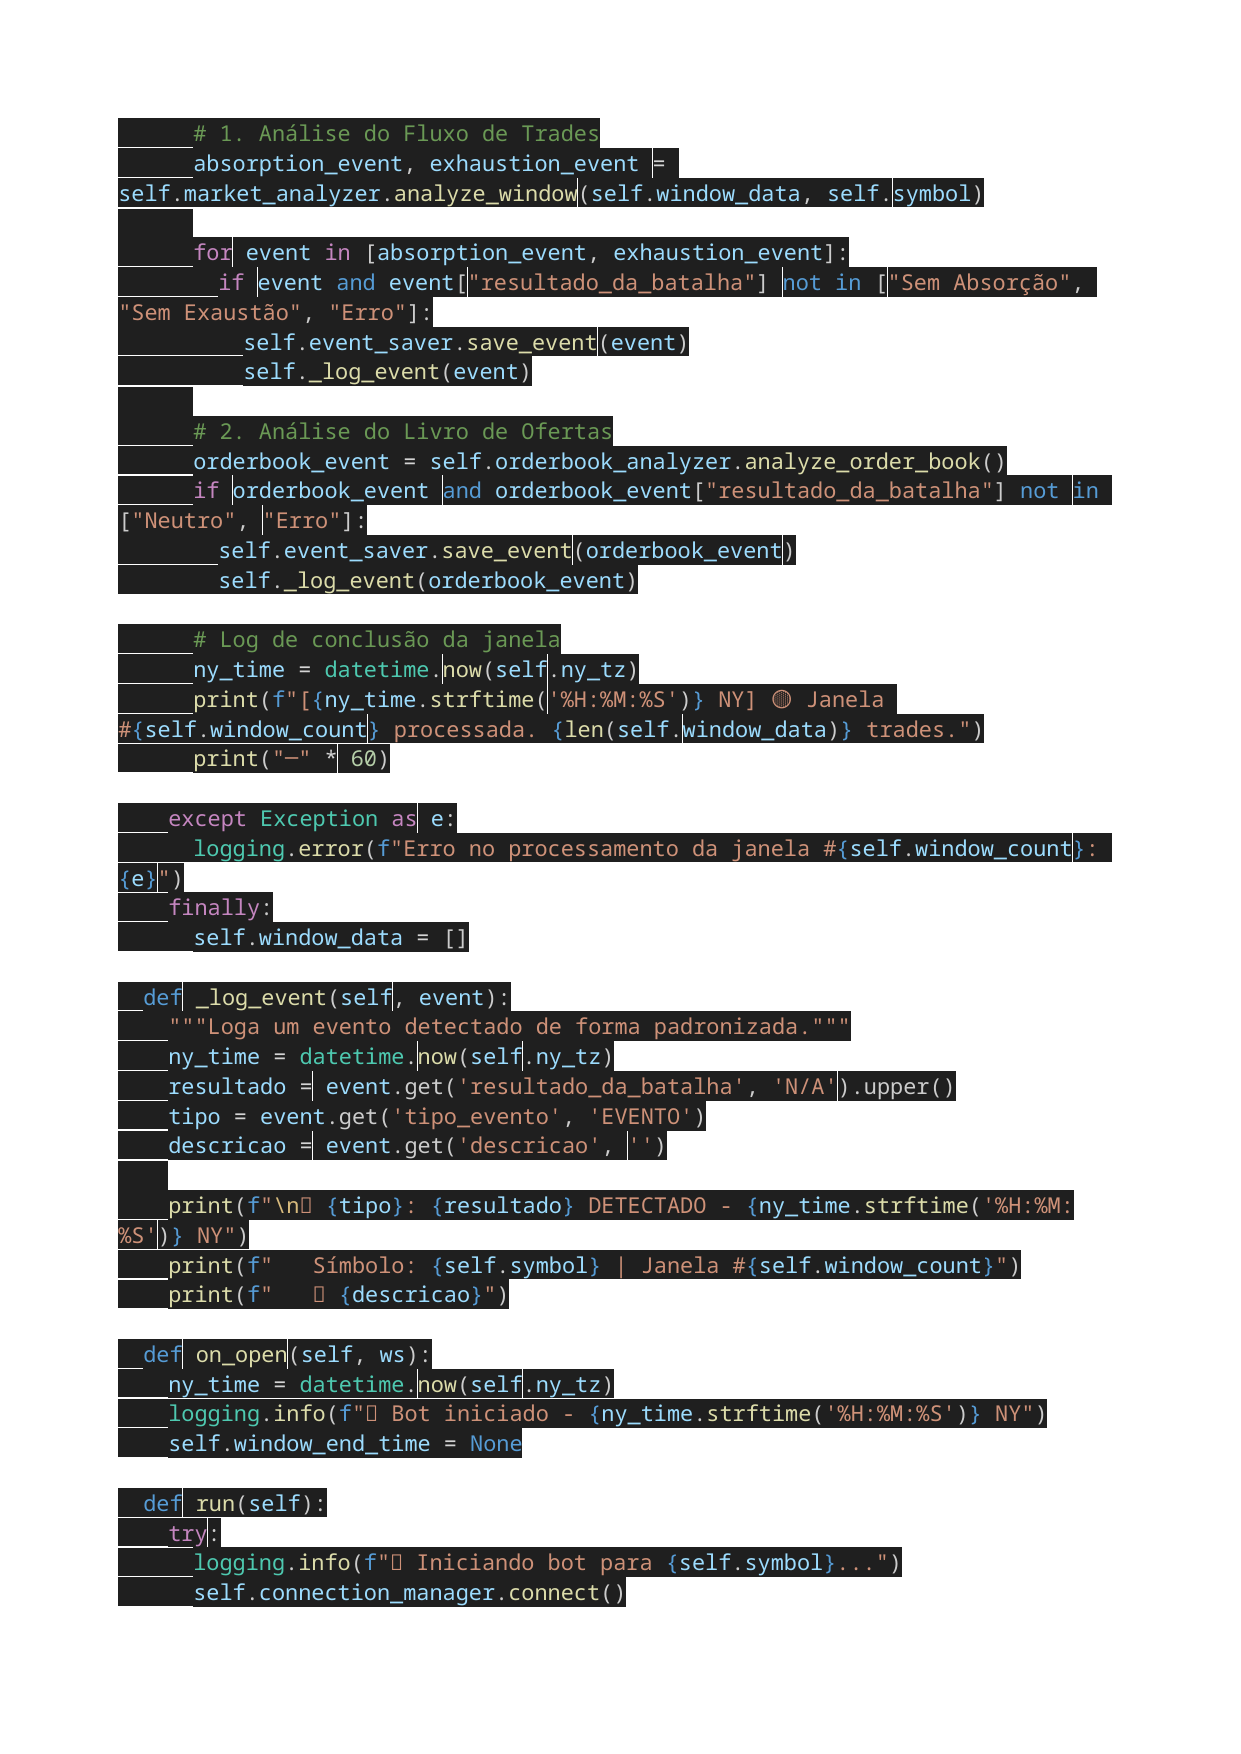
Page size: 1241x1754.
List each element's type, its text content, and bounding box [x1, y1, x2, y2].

text def on_open(self, ws): [118, 1339, 1122, 1369]
text logging.info(f"🤖 Iniciando bot para {self.symbol}...") [118, 1547, 1122, 1577]
text """Loga um evento detectado de forma padronizada.""" [118, 1011, 1122, 1041]
text self._log_event(orderbook_event) [118, 565, 1122, 594]
text resultado = event.get('resultado_da_batalha', 'N/A').upper() [118, 1071, 1122, 1101]
text self.event_saver.save_event(orderbook_event) [118, 535, 1122, 565]
text tipo = event.get('tipo_evento', 'EVENTO') [118, 1101, 1122, 1131]
text self.window_data = [] [118, 922, 1122, 952]
text # 1. Análise do Fluxo de Trades [118, 118, 1122, 148]
text ny_time = datetime.now(self.ny_tz) [118, 1369, 1122, 1398]
text logging.info(f"🚀 Bot iniciado - {ny_time.strftime('%H:%M:%S')} NY") [118, 1398, 1122, 1428]
text descricao = event.get('descricao', '') [118, 1131, 1122, 1160]
text print(f" Símbolo: {self.symbol} | Janela #{self.window_count}") [118, 1249, 1122, 1279]
text def _log_event(self, event): [118, 982, 1122, 1011]
text # 2. Análise do Livro de Ofertas [118, 416, 1122, 446]
text finally: [118, 892, 1122, 922]
text ny_time = datetime.now(self.ny_tz) [118, 1041, 1122, 1071]
text # Log de conclusão da janela [118, 624, 1122, 654]
text print(f"\n🎯 {tipo}: {resultado} DETECTADO - {ny_time.strftime('%H:%M:%S')} NY") [118, 1190, 1122, 1249]
text print(f" 📝 {descricao}") [118, 1279, 1122, 1309]
text self.connection_manager.connect() [118, 1577, 1122, 1607]
text if orderbook_event and orderbook_event["resultado_da_batalha"] not in ["Neutro", "Erro"]: [118, 475, 1122, 535]
text absorption_event, exhaustion_event = self.market_analyzer.analyze_window(self.window_data, self.symbol) [118, 148, 1122, 207]
text if event and event["resultado_da_batalha"] not in ["Sem Absorção", "Sem Exaustão", "Erro"]: [118, 267, 1122, 327]
text print("─" * 60) [118, 743, 1122, 773]
text print(f"[{ny_time.strftime('%H:%M:%S')} NY] 🟡 Janela #{self.window_count} processada. {len(self.window_data)} trades.") [118, 684, 1122, 743]
text logging.error(f"Erro no processamento da janela #{self.window_count}: {e}") [118, 833, 1122, 892]
text def run(self): [118, 1488, 1122, 1517]
text self.event_saver.save_event(event) [118, 327, 1122, 356]
text except Exception as e: [118, 803, 1122, 833]
text orderbook_event = self.orderbook_analyzer.analyze_order_book() [118, 446, 1122, 475]
text self.window_end_time = None [118, 1428, 1122, 1458]
text self._log_event(event) [118, 356, 1122, 386]
text for event in [absorption_event, exhaustion_event]: [118, 237, 1122, 267]
text try: [118, 1517, 1122, 1547]
text ny_time = datetime.now(self.ny_tz) [118, 654, 1122, 684]
